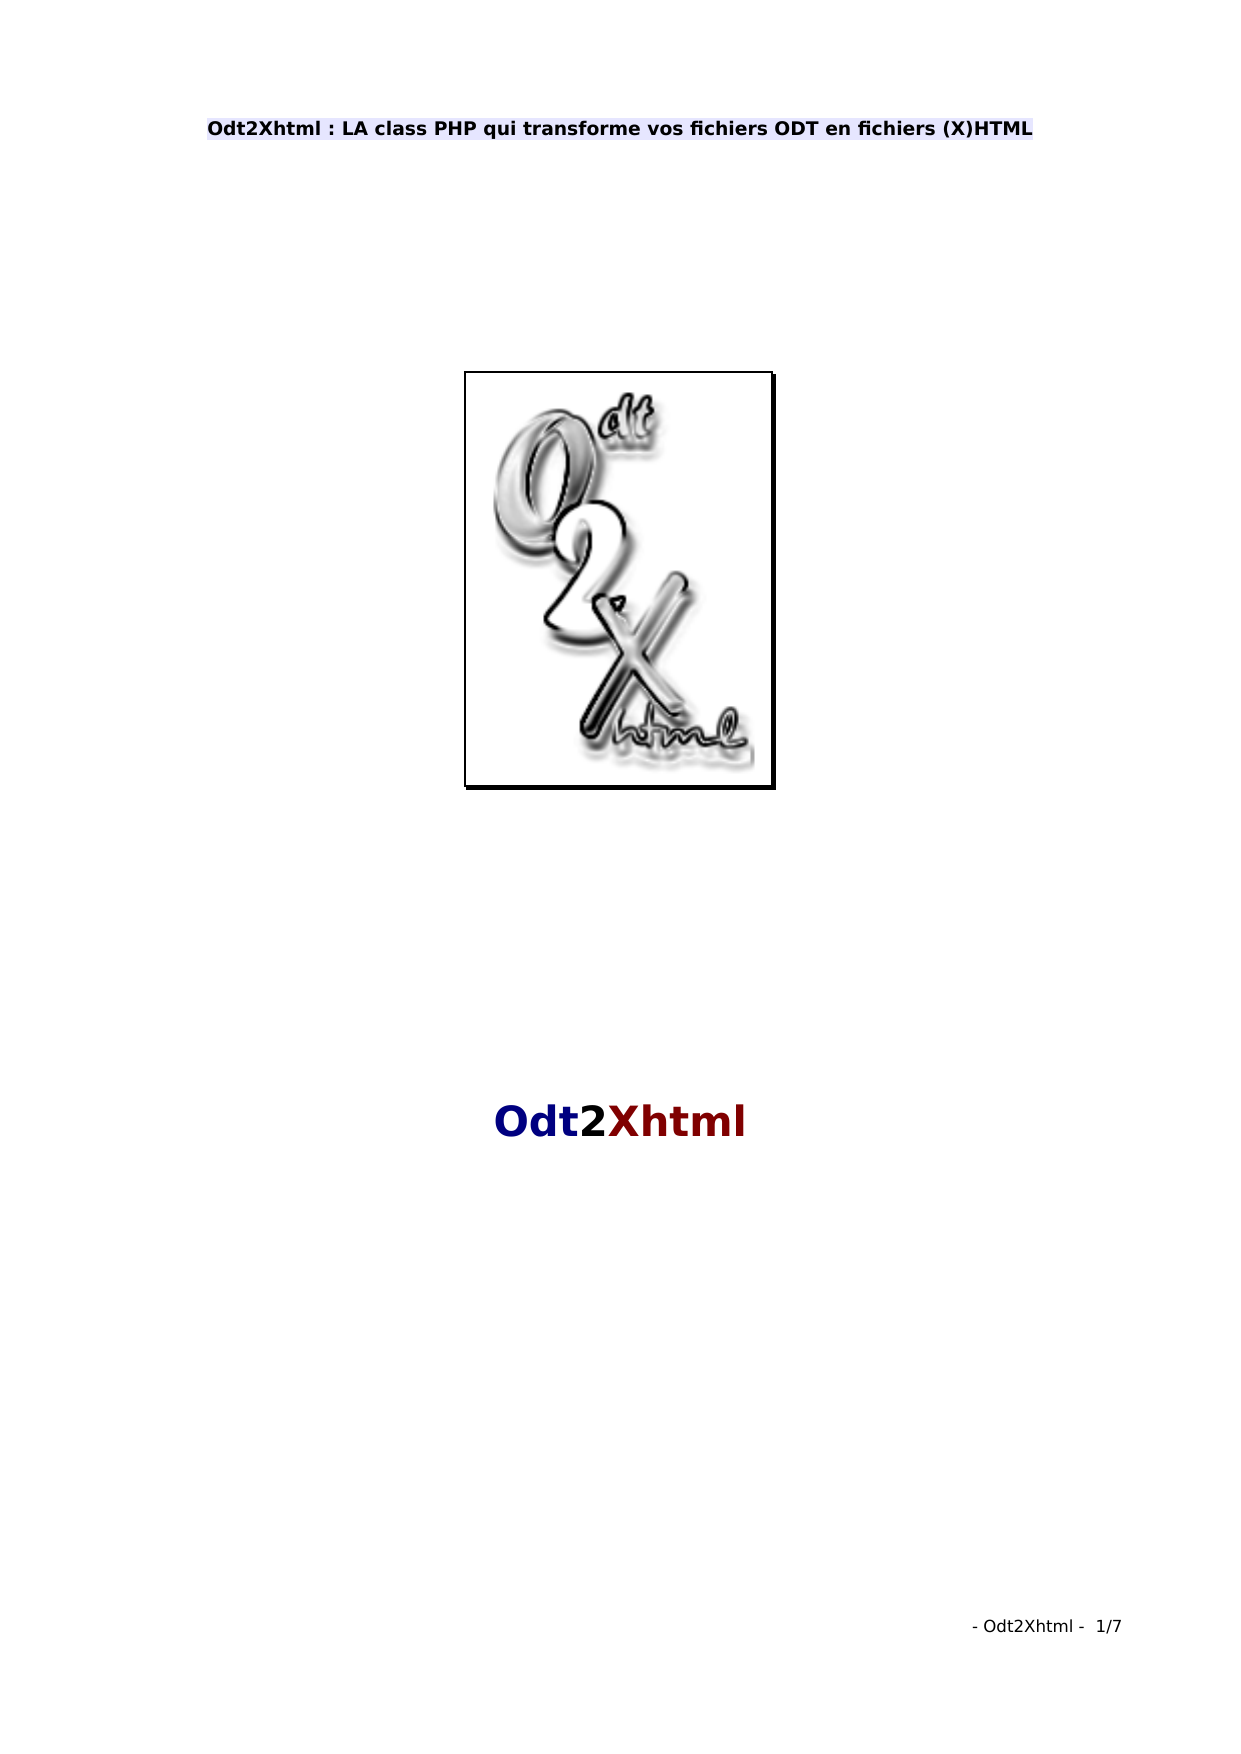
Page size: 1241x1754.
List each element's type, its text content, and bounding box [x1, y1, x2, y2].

picture [468, 376, 769, 782]
subtitle Odt2Xhtml [118, 1097, 1122, 1146]
